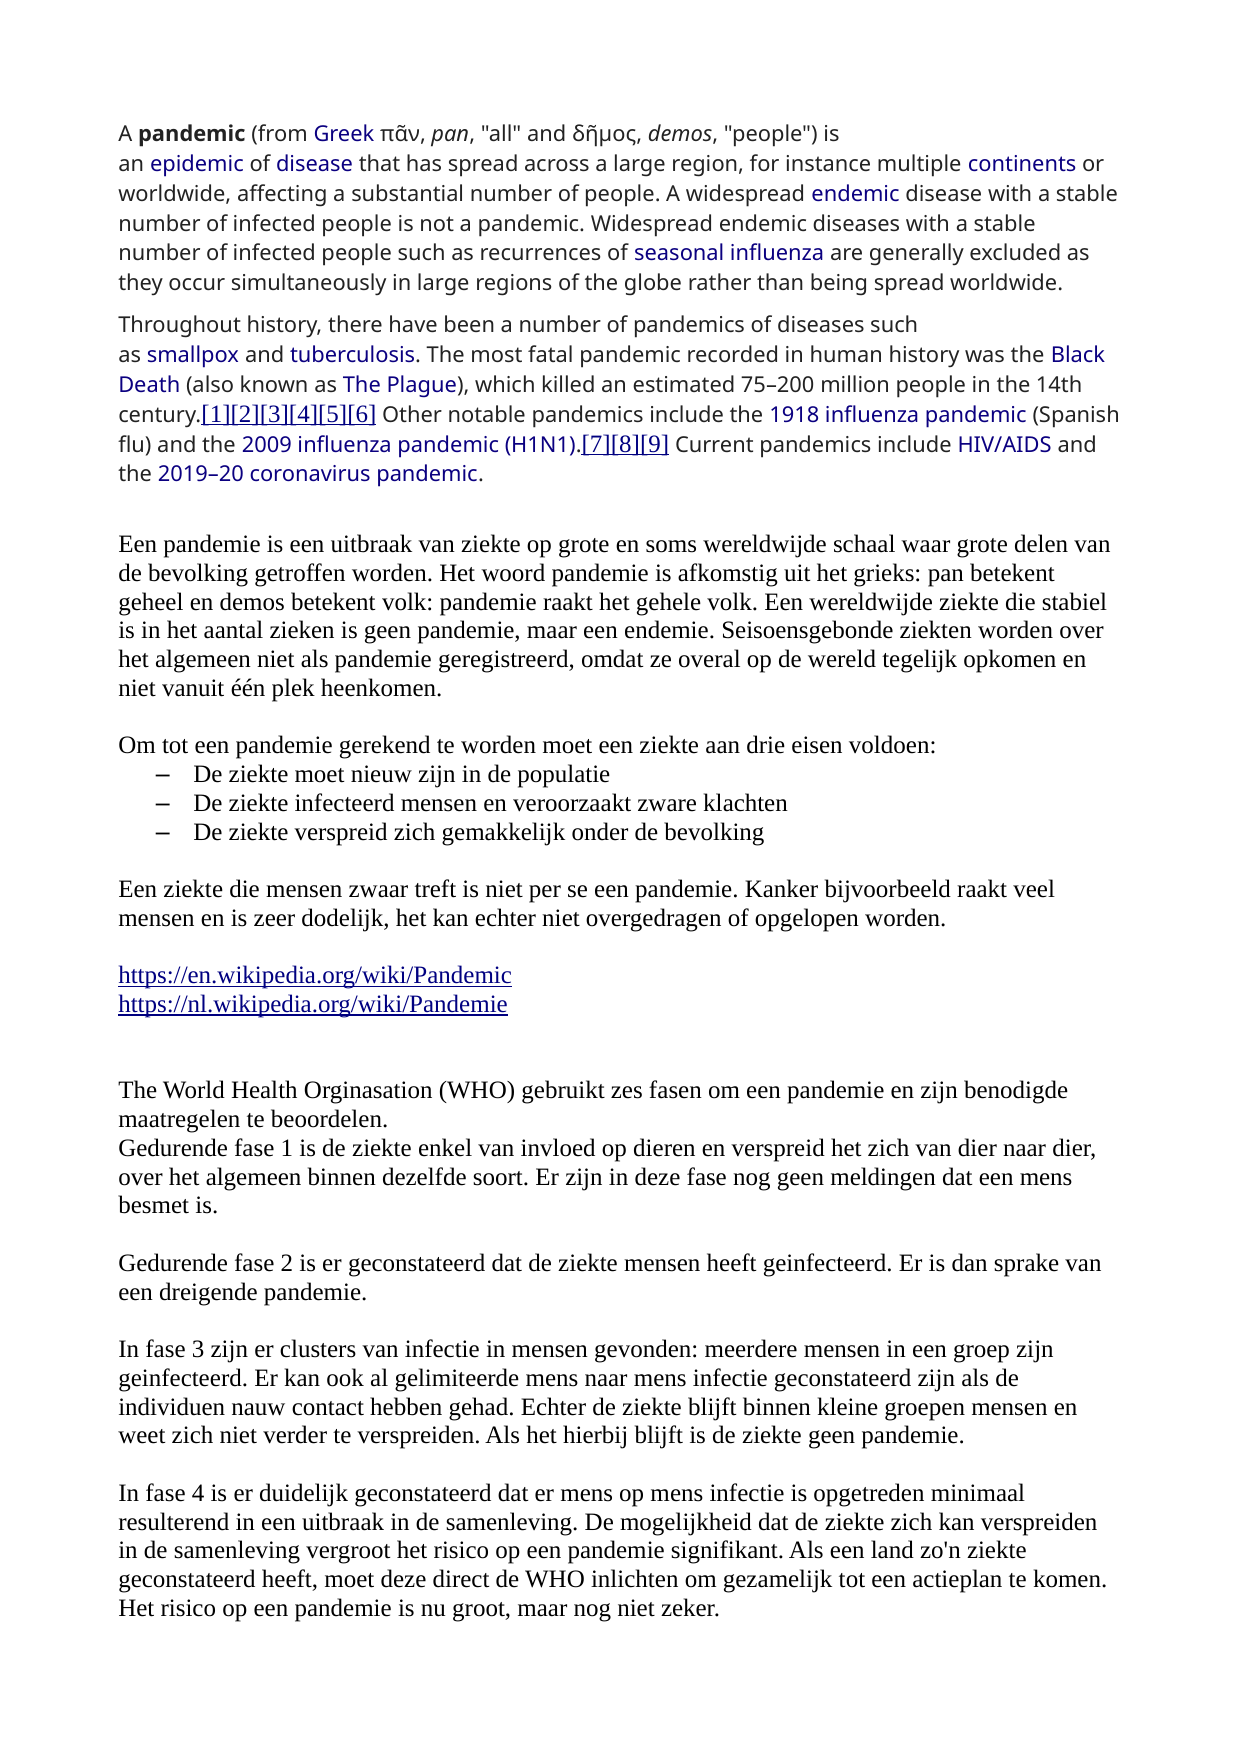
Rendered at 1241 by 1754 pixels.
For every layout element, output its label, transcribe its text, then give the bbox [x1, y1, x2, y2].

text A pandemic (from Greek πᾶν, pan, "all" and δῆμος, demos, "people") is an epidemic of disease that has spread across a large region, for instance multiple continents or worldwide, affecting a substantial number of people. A widespread endemic disease with a stable number of infected people is not a pandemic. Widespread endemic diseases with a stable number of infected people such as recurrences of seasonal influenza are generally excluded as they occur simultaneously in large regions of the globe rather than being spread worldwide. [118, 118, 1122, 297]
text https://en.wikipedia.org/wiki/Pandemic [118, 961, 1122, 989]
text In fase 3 zijn er clusters van infectie in mensen gevonden: meerdere mensen in een groep zijn geinfecteerd. Er kan ook al gelimiteerde mens naar mens infectie geconstateerd zijn als de individuen nauw contact hebben gehad. Echter de ziekte blijft binnen kleine groepen mensen en weet zich niet verder te verspreiden. Als het hierbij blijft is de ziekte geen pandemie. [118, 1334, 1122, 1449]
text Throughout history, there have been a number of pandemics of diseases such as smallpox and tuberculosis. The most fatal pandemic recorded in human history was the Black Death (also known as The Plague), which killed an estimated 75–200 million people in the 14th century.[1][2][3][4][5][6] Other notable pandemics include the 1918 influenza pandemic (Spanish flu) and the 2009 influenza pandemic (H1N1).[7][8][9] Current pandemics include HIV/AIDS and the 2019–20 coronavirus pandemic. [118, 309, 1122, 488]
list De ziekte infecteerd mensen en veroorzaakt zware klachten [156, 788, 1122, 817]
text Gedurende fase 1 is de ziekte enkel van invloed op dieren en verspreid het zich van dier naar dier, over het algemeen binnen dezelfde soort. Er zijn in deze fase nog geen meldingen dat een mens besmet is. [118, 1133, 1122, 1219]
list De ziekte verspreid zich gemakkelijk onder de bevolking [156, 817, 1122, 846]
text Een pandemie is een uitbraak van ziekte op grote en soms wereldwijde schaal waar grote delen van de bevolking getroffen worden. Het woord pandemie is afkomstig uit het grieks: pan betekent geheel en demos betekent volk: pandemie raakt het gehele volk. Een wereldwijde ziekte die stabiel is in het aantal zieken is geen pandemie, maar een endemie. Seisoensgebonde ziekten worden over het algemeen niet als pandemie geregistreerd, omdat ze overal op de wereld tegelijk opkomen en niet vanuit één plek heenkomen. [118, 529, 1122, 702]
text The World Health Orginasation (WHO) gebruikt zes fasen om een pandemie en zijn benodigde maatregelen te beoordelen. [118, 1076, 1122, 1133]
text In fase 4 is er duidelijk geconstateerd dat er mens op mens infectie is opgetreden minimaal resulterend in een uitbraak in de samenleving. De mogelijkheid dat de ziekte zich kan verspreiden in de samenleving vergroot het risico op een pandemie signifikant. Als een land zo'n ziekte geconstateerd heeft, moet deze direct de WHO inlichten om gezamelijk tot een actieplan te komen. Het risico op een pandemie is nu groot, maar nog niet zeker. [118, 1478, 1122, 1622]
list De ziekte moet nieuw zijn in de populatie [156, 759, 1122, 788]
text Gedurende fase 2 is er geconstateerd dat de ziekte mensen heeft geinfecteerd. Er is dan sprake van een dreigende pandemie. [118, 1248, 1122, 1306]
text https://nl.wikipedia.org/wiki/Pandemie [118, 989, 1122, 1018]
text Een ziekte die mensen zwaar treft is niet per se een pandemie. Kanker bijvoorbeeld raakt veel mensen en is zeer dodelijk, het kan echter niet overgedragen of opgelopen worden. [118, 874, 1122, 932]
text Om tot een pandemie gerekend te worden moet een ziekte aan drie eisen voldoen: [118, 731, 1122, 759]
